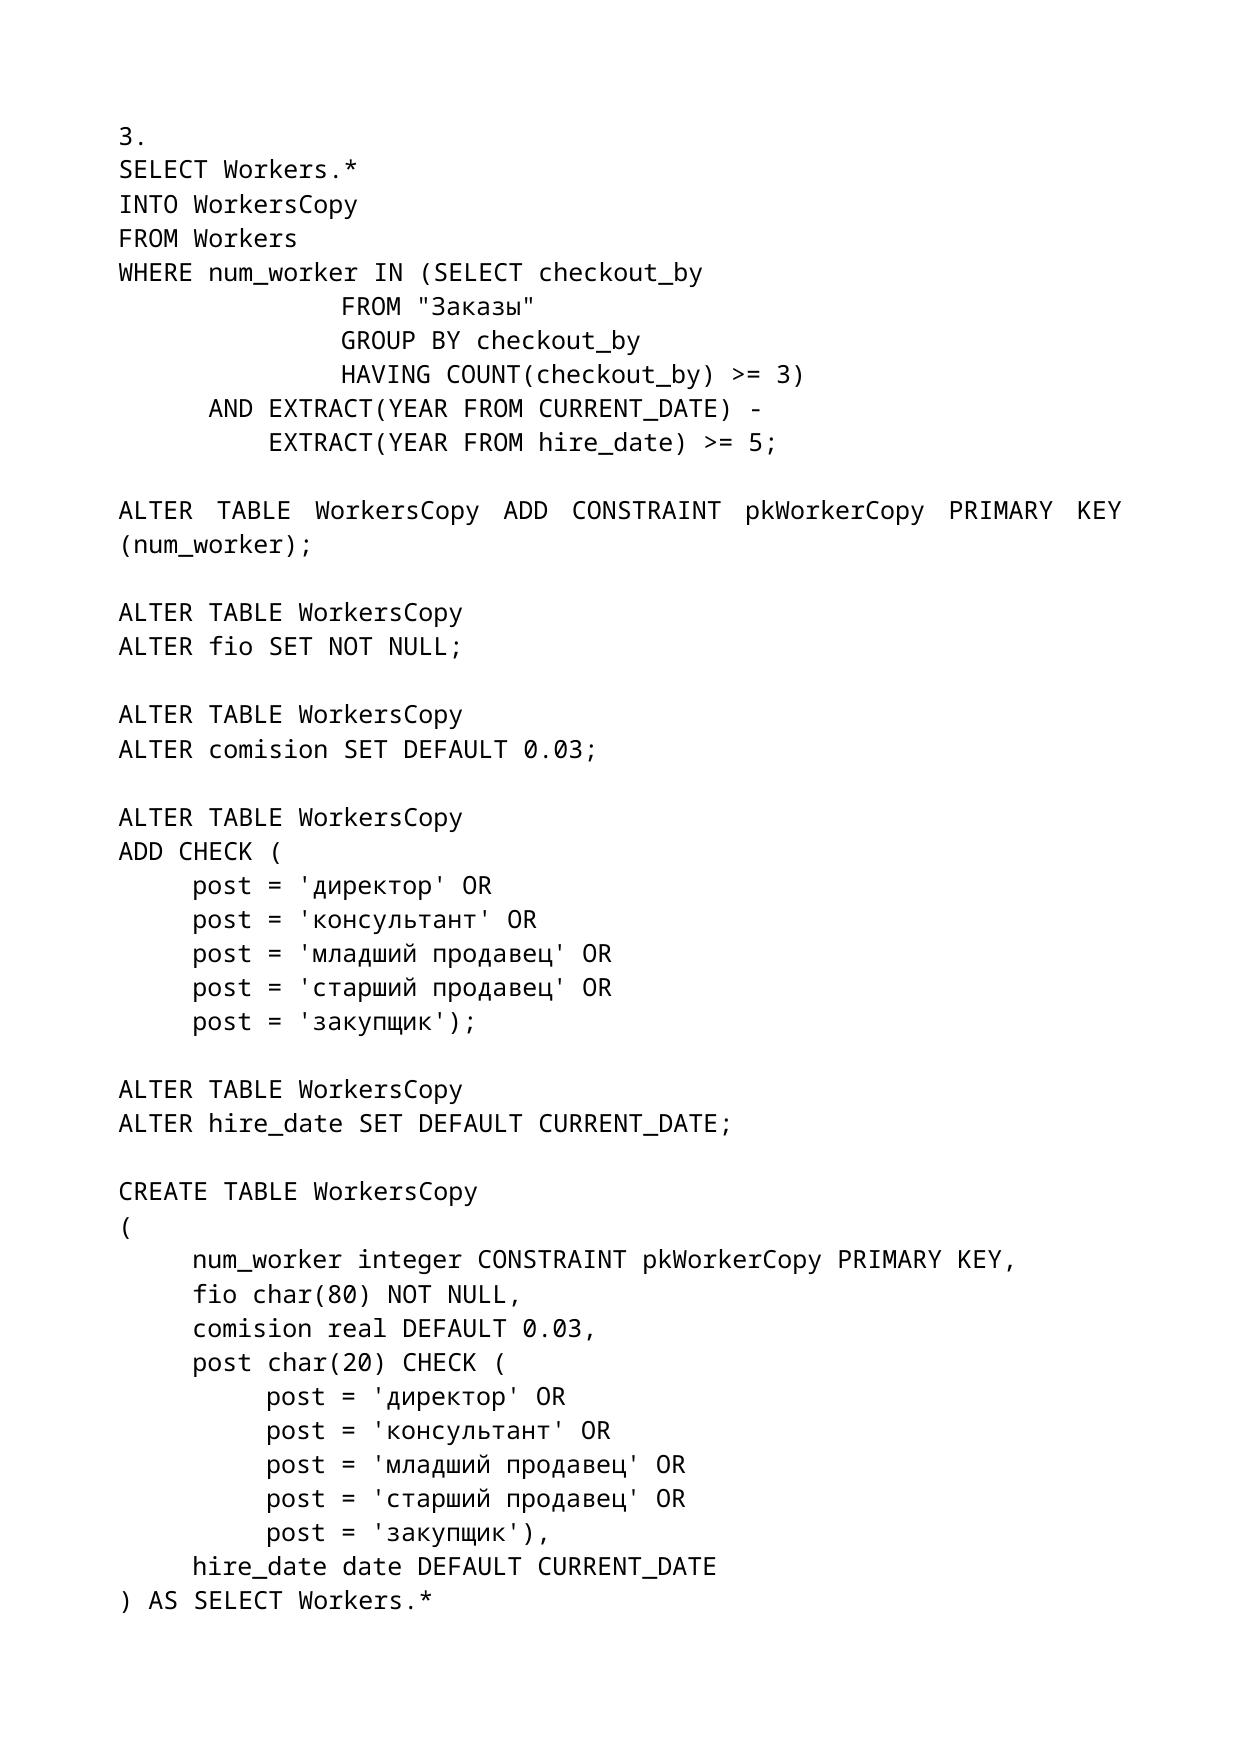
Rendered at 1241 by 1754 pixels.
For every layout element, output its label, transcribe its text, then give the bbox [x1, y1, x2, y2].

text num_worker integer CONSTRAINT pkWorkerCopy PRIMARY KEY, [118, 1242, 1122, 1276]
text post char(20) CHECK ( [118, 1344, 1122, 1378]
text EXTRACT(YEAR FROM hire_date) >= 5; [118, 425, 1122, 459]
text FROM Workers [118, 220, 1122, 254]
text ALTER TABLE WorkersCopy [118, 697, 1122, 731]
text post = 'закупщик'); [118, 1004, 1122, 1038]
text ALTER TABLE WorkersCopy ADD CONSTRAINT pkWorkerCopy PRIMARY KEY (num_worker); [118, 493, 1122, 561]
text ALTER TABLE WorkersCopy [118, 595, 1122, 629]
text fio char(80) NOT NULL, [118, 1276, 1122, 1310]
text CREATE TABLE WorkersCopy [118, 1174, 1122, 1208]
text HAVING COUNT(checkout_by) >= 3) [118, 357, 1122, 391]
text GROUP BY checkout_by [118, 322, 1122, 357]
text post = 'младший продавец' OR [118, 1447, 1122, 1481]
text ALTER hire_date SET DEFAULT CURRENT_DATE; [118, 1106, 1122, 1140]
text ALTER TABLE WorkersCopy [118, 1072, 1122, 1106]
text hire_date date DEFAULT CURRENT_DATE [118, 1549, 1122, 1583]
text ALTER fio SET NOT NULL; [118, 629, 1122, 663]
text ALTER TABLE WorkersCopy [118, 799, 1122, 833]
text WHERE num_worker IN (SELECT checkout_by [118, 254, 1122, 288]
text ALTER comision SET DEFAULT 0.03; [118, 731, 1122, 765]
text INTO WorkersCopy [118, 186, 1122, 220]
text 3. [118, 118, 1122, 152]
text post = 'закупщик'), [118, 1515, 1122, 1549]
text FROM "Заказы" [118, 288, 1122, 322]
text ( [118, 1208, 1122, 1242]
text post = 'старший продавец' OR [118, 1481, 1122, 1515]
text post = 'директор' OR [118, 1378, 1122, 1412]
text post = 'директор' OR [118, 867, 1122, 902]
text post = 'старший продавец' OR [118, 970, 1122, 1004]
text post = 'консультант' OR [118, 902, 1122, 936]
text ) AS SELECT Workers.* [118, 1583, 1122, 1617]
text comision real DEFAULT 0.03, [118, 1310, 1122, 1344]
text AND EXTRACT(YEAR FROM CURRENT_DATE) - [118, 391, 1122, 425]
text post = 'консультант' OR [118, 1412, 1122, 1447]
text post = 'младший продавец' OR [118, 936, 1122, 970]
text SELECT Workers.* [118, 152, 1122, 186]
text ADD CHECK ( [118, 833, 1122, 867]
